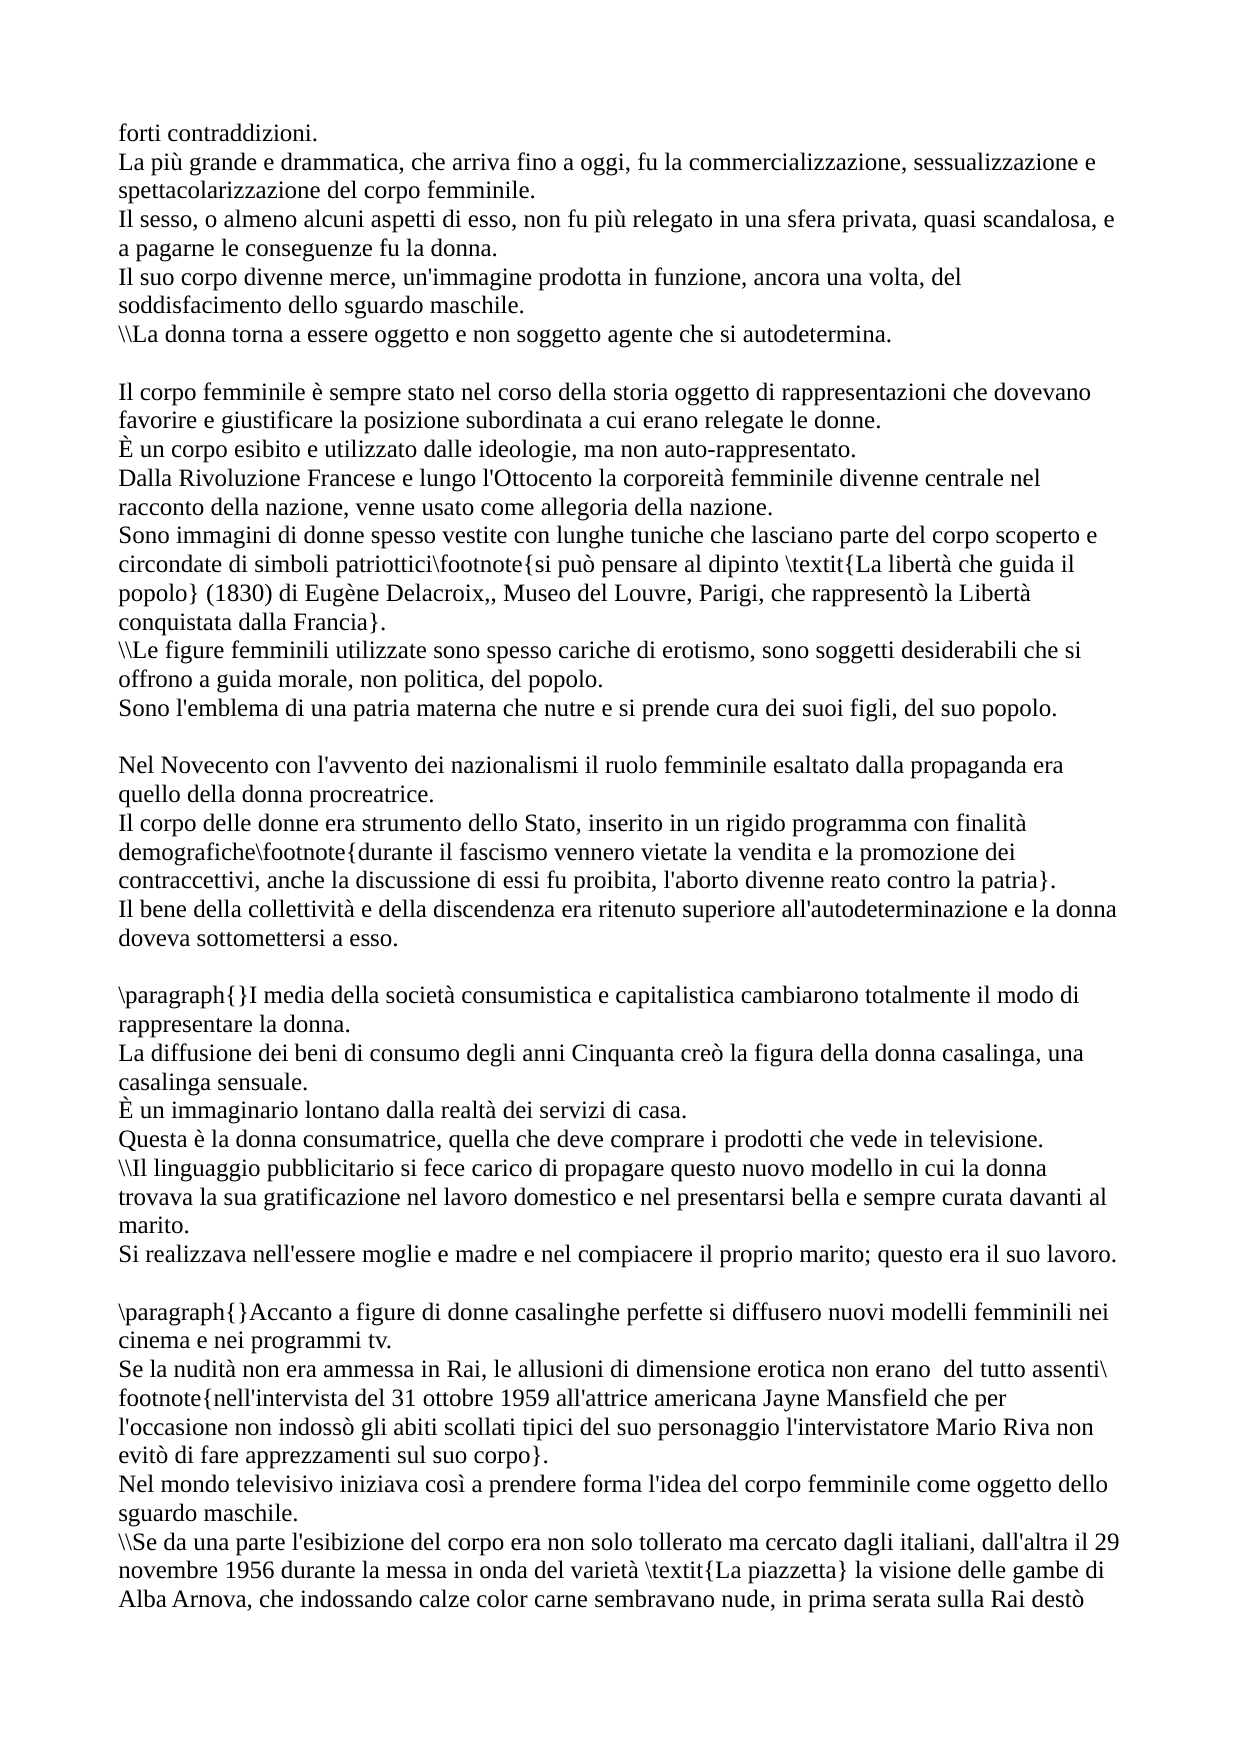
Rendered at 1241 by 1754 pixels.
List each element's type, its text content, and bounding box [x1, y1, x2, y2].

text forti contraddizioni. La più grande e drammatica, che arriva fino a oggi, fu la commercializzazione, sessualizzazione e spettacolarizzazione del corpo femminile. Il sesso, o almeno alcuni aspetti di esso, non fu più relegato in una sfera privata, quasi scandalosa, e a pagarne le conseguenze fu la donna. Il suo corpo divenne merce, un'immagine prodotta in funzione, ancora una volta, del soddisfacimento dello sguardo maschile. \\La donna torna a essere oggetto e non soggetto agente che si autodetermina. Il corpo femminile è sempre stato nel corso della storia oggetto di rappresentazioni che dovevano favorire e giustificare la posizione subordinata a cui erano relegate le donne. È un corpo esibito e utilizzato dalle ideologie, ma non auto-rappresentato. Dalla Rivoluzione Francese e lungo l'Ottocento la corporeità femminile divenne centrale nel racconto della nazione, venne usato come allegoria della nazione. Sono immagini di donne spesso vestite con lunghe tuniche che lasciano parte del corpo scoperto e circondate di simboli patriottici\footnote{si può pensare al dipinto \textit{La libertà che guida il popolo} (1830) di Eugène Delacroix,, Museo del Louvre, Parigi, che rappresentò la Libertà conquistata dalla Francia}. \\Le figure femminili utilizzate sono spesso cariche di erotismo, sono soggetti desiderabili che si offrono a guida morale, non politica, del popolo. Sono l'emblema di una patria materna che nutre e si prende cura dei suoi figli, del suo popolo. Nel Novecento con l'avvento dei nazionalismi il ruolo femminile esaltato dalla propaganda era quello della donna procreatrice. Il corpo delle donne era strumento dello Stato, inserito in un rigido programma con finalità demografiche\footnote{durante il fascismo vennero vietate la vendita e la promozione dei contraccettivi, anche la discussione di essi fu proibita, l'aborto divenne reato contro la patria}. Il bene della collettività e della discendenza era ritenuto superiore all'autodeterminazione e la donna doveva sottomettersi a esso. \paragraph{}I media della società consumistica e capitalistica cambiarono totalmente il modo di rappresentare la donna. La diffusione dei beni di consumo degli anni Cinquanta creò la figura della donna casalinga, una casalinga sensuale. È un immaginario lontano dalla realtà dei servizi di casa. Questa è la donna consumatrice, quella che deve comprare i prodotti che vede in televisione. \\Il linguaggio pubblicitario si fece carico di propagare questo nuovo modello in cui la donna trovava la sua gratificazione nel lavoro domestico e nel presentarsi bella e sempre curata davanti al marito. Si realizzava nell'essere moglie e madre e nel compiacere il proprio marito; questo era il suo lavoro. \paragraph{}Accanto a figure di donne casalinghe perfette si diffusero nuovi modelli femminili nei cinema e nei programmi tv. Se la nudità non era ammessa in Rai, le allusioni di dimensione erotica non erano del tutto assenti\footnote{nell'intervista del 31 ottobre 1959 all'attrice americana Jayne Mansfield che per l'occasione non indossò gli abiti scollati tipici del suo personaggio l'intervistatore Mario Riva non evitò di fare apprezzamenti sul suo corpo}. Nel mondo televisivo iniziava così a prendere forma l'idea del corpo femminile come oggetto dello sguardo maschile. \\Se da una parte l'esibizione del corpo era non solo tollerato ma cercato dagli italiani, dall'altra il 29 novembre 1956 durante la messa in onda del varietà \textit{La piazzetta} la visione delle gambe di Alba Arnova, che indossando calze color carne sembravano nude, in prima serata sulla Rai destò [118, 118, 1122, 1613]
